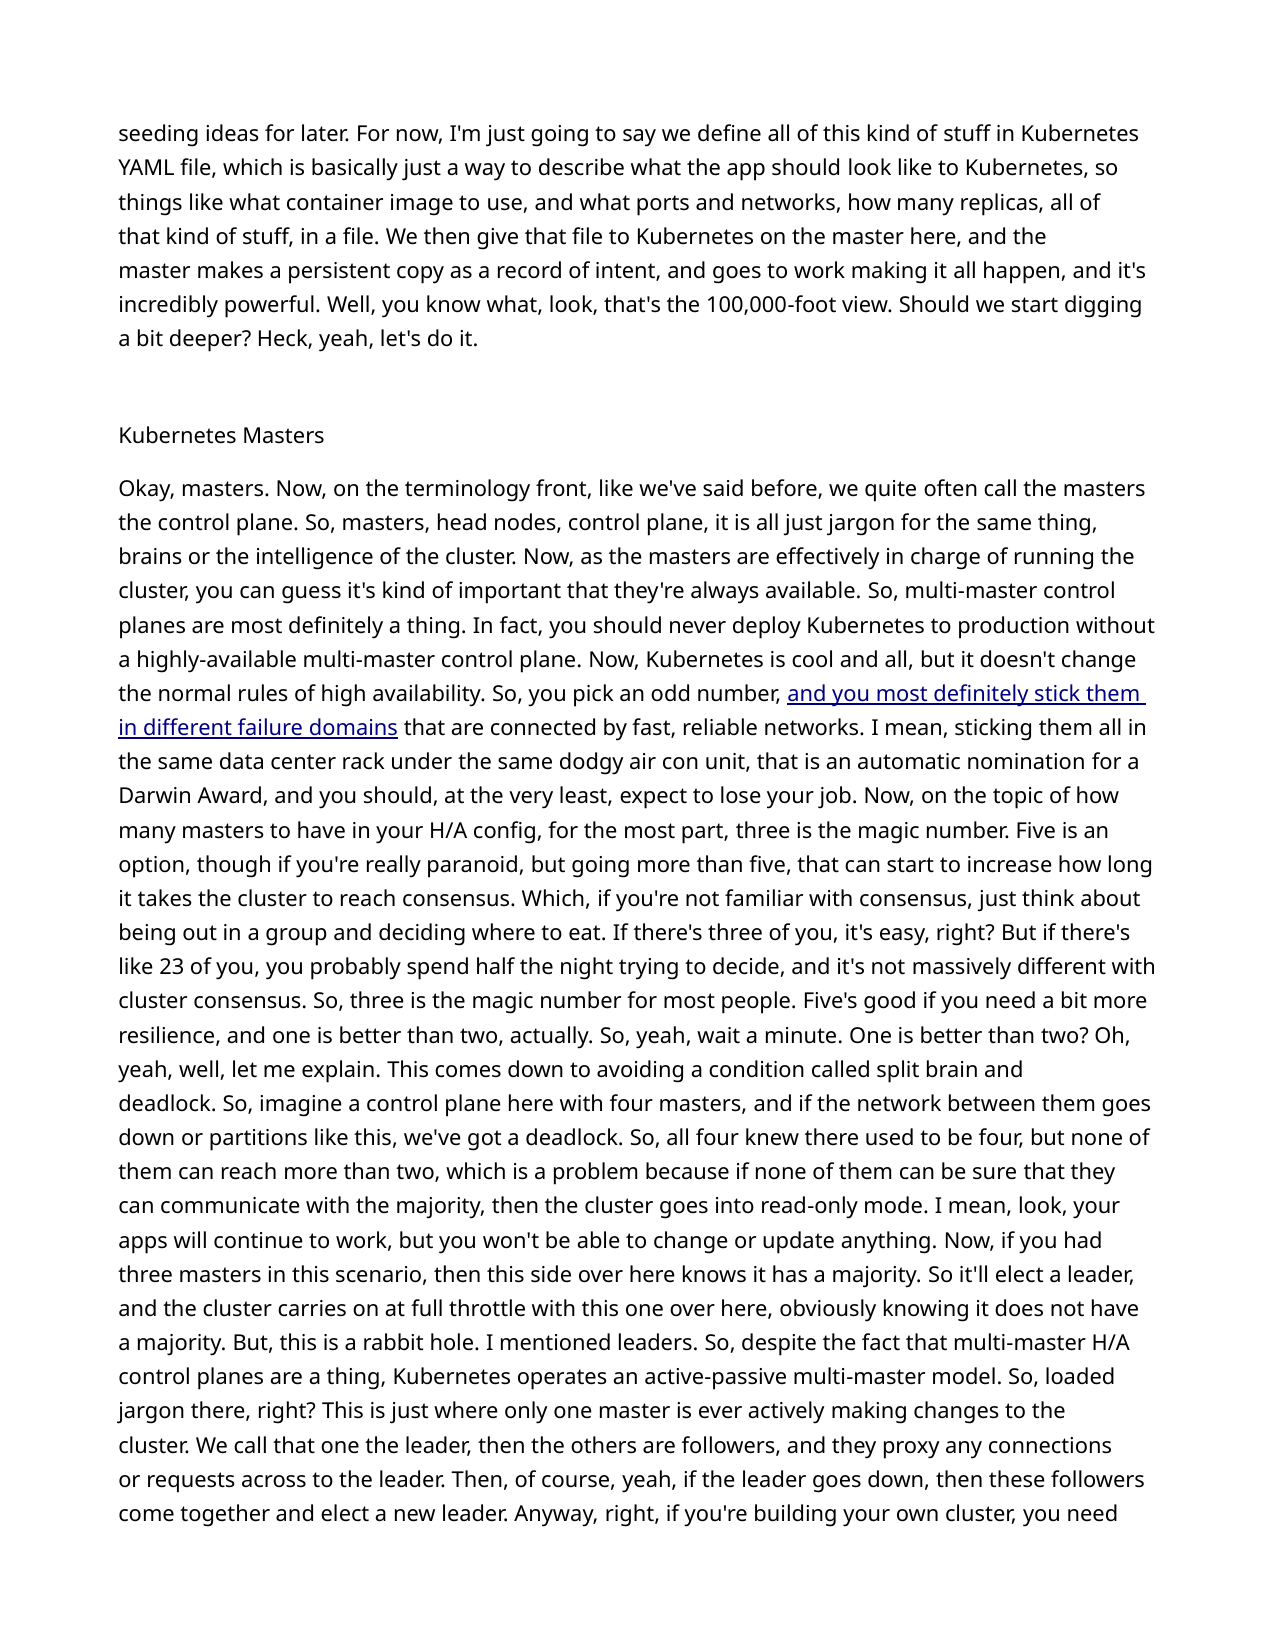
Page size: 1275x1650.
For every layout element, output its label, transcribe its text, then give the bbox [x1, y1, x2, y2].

text seeding ideas for later. For now, I'm just going to say we define all of this kind of stuff in Kubernetes YAML file, which is basically just a way to describe what the app should look like to Kubernetes, so things like what container image to use, and what ports and networks, how many replicas, all of that kind of stuff, in a file. We then give that file to Kubernetes on the master here, and the master makes a persistent copy as a record of intent, and goes to work making it all happen, and it's incredibly powerful. Well, you know what, look, that's the 100,000‑foot view. Should we start digging a bit deeper? Heck, yeah, let's do it. [118, 118, 1157, 353]
subtitle Kubernetes Masters [118, 420, 1157, 449]
text Okay, masters. Now, on the terminology front, like we've said before, we quite often call the masters the control plane. So, masters, head nodes, control plane, it is all just jargon for the same thing, brains or the intelligence of the cluster. Now, as the masters are effectively in charge of running the cluster, you can guess it's kind of important that they're always available. So, multi‑master control planes are most definitely a thing. In fact, you should never deploy Kubernetes to production without a highly‑available multi‑master control plane. Now, Kubernetes is cool and all, but it doesn't change the normal rules of high availability. So, you pick an odd number, and you most definitely stick them in different failure domains that are connected by fast, reliable networks. I mean, sticking them all in the same data center rack under the same dodgy air con unit, that is an automatic nomination for a Darwin Award, and you should, at the very least, expect to lose your job. Now, on the topic of how many masters to have in your H/A config, for the most part, three is the magic number. Five is an option, though if you're really paranoid, but going more than five, that can start to increase how long it takes the cluster to reach consensus. Which, if you're not familiar with consensus, just think about being out in a group and deciding where to eat. If there's three of you, it's easy, right? But if there's like 23 of you, you probably spend half the night trying to decide, and it's not massively different with cluster consensus. So, three is the magic number for most people. Five's good if you need a bit more resilience, and one is better than two, actually. So, yeah, wait a minute. One is better than two? Oh, yeah, well, let me explain. This comes down to avoiding a condition called split brain and deadlock. So, imagine a control plane here with four masters, and if the network between them goes down or partitions like this, we've got a deadlock. So, all four knew there used to be four, but none of them can reach more than two, which is a problem because if none of them can be sure that they can communicate with the majority, then the cluster goes into read‑only mode. I mean, look, your apps will continue to work, but you won't be able to change or update anything. Now, if you had three masters in this scenario, then this side over here knows it has a majority. So it'll elect a leader, and the cluster carries on at full throttle with this one over here, obviously knowing it does not have a majority. But, this is a rabbit hole. I mentioned leaders. So, despite the fact that multi‑master H/A control planes are a thing, Kubernetes operates an active‑passive multi‑master model. So, loaded jargon there, right? This is just where only one master is ever actively making changes to the cluster. We call that one the leader, then the others are followers, and they proxy any connections or requests across to the leader. Then, of course, yeah, if the leader goes down, then these followers come together and elect a new leader. Anyway, right, if you're building your own cluster, you need [118, 473, 1157, 1528]
